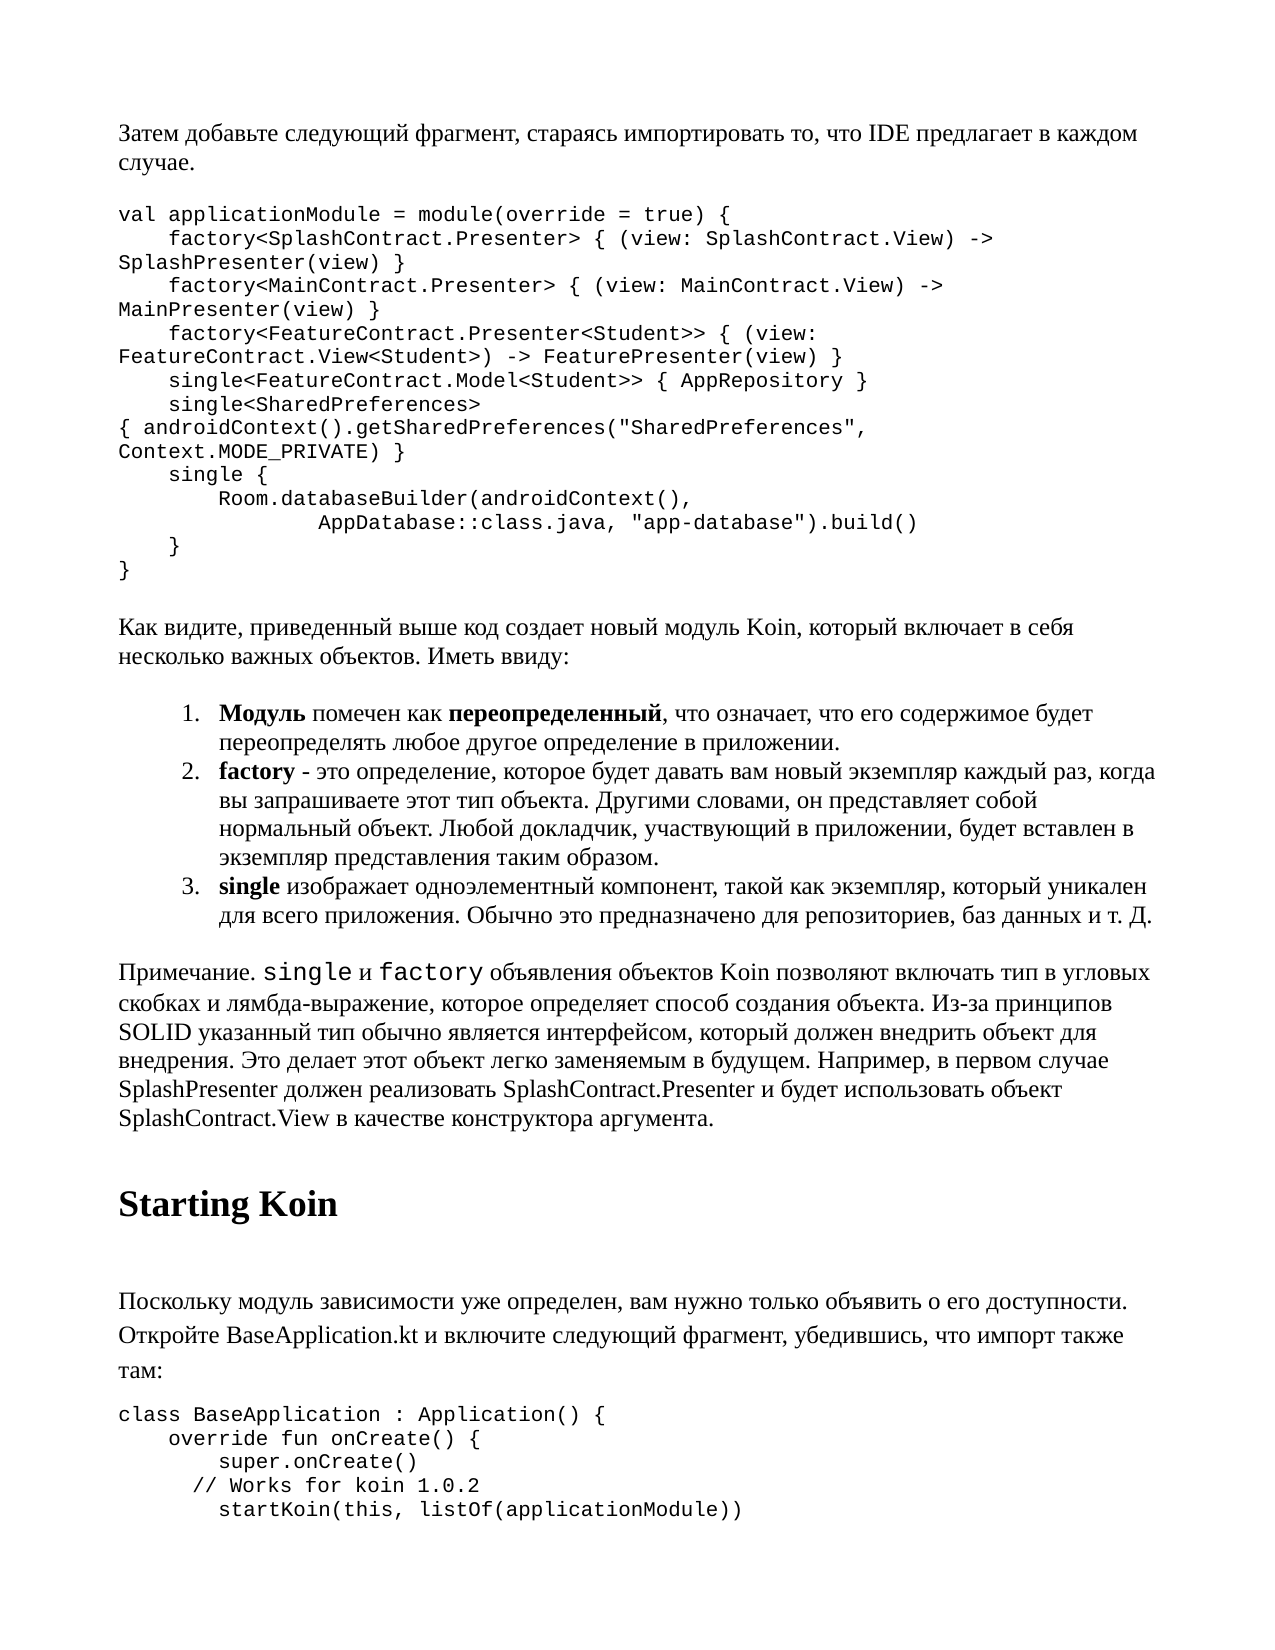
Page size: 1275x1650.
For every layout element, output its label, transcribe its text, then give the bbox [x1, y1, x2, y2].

text startKoin(this, listOf(applicationModule)) [118, 1499, 1157, 1522]
text // Works for koin 1.0.2 [118, 1475, 1157, 1499]
text single { [118, 464, 1157, 488]
text val applicationModule = module(override = true) { [118, 204, 1157, 228]
list factory - это определение, которое будет давать вам новый экземпляр каждый раз, когда вы запрашиваете этот тип объекта. Другими словами, он представляет собой нормальный объект. Любой докладчик, участвующий в приложении, будет вставлен в экземпляр представления таким образом. [181, 756, 1157, 871]
text Как видите, приведенный выше код создает новый модуль Koin, который включает в себя несколько важных объектов. Иметь ввиду: [118, 612, 1157, 670]
subtitle Starting Koin [118, 1181, 1157, 1224]
list single изображает одноэлементный компонент, такой как экземпляр, который уникален для всего приложения. Обычно это предназначено для репозиториев, баз данных и т. Д. [181, 871, 1157, 928]
text override fun onCreate() { [118, 1428, 1157, 1451]
text factory<SplashContract.Presenter> { (view: SplashContract.View) -> SplashPresenter(view) } [118, 228, 1157, 275]
text AppDatabase::class.java, "app-database").build() [118, 512, 1157, 535]
text Затем добавьте следующий фрагмент, стараясь импортировать то, что IDE предлагает в каждом случае. [118, 118, 1157, 176]
text Room.databaseBuilder(androidContext(), [118, 488, 1157, 512]
text single<FeatureContract.Model<Student>> { AppRepository } [118, 370, 1157, 393]
text } [118, 559, 1157, 583]
text } [118, 535, 1157, 559]
text factory<FeatureContract.Presenter<Student>> { (view: FeatureContract.View<Student>) -> FeaturePresenter(view) } [118, 323, 1157, 370]
text Поскольку модуль зависимости уже определен, вам нужно только объявить о его доступности. Откройте BaseApplication.kt и включите следующий фрагмент, убедившись, что импорт также там: [118, 1286, 1157, 1384]
text Примечание. single и factory объявления объектов Koin позволяют включать тип в угловых скобках и лямбда-выражение, которое определяет способ создания объекта. Из-за принципов SOLID указанный тип обычно является интерфейсом, который должен внедрить объект для внедрения. Это делает этот объект легко заменяемым в будущем. Например, в первом случае SplashPresenter должен реализовать SplashContract.Presenter и будет использовать объект SplashContract.View в качестве конструктора аргумента. [118, 957, 1157, 1132]
text single<SharedPreferences> { androidContext().getSharedPreferences("SharedPreferences", Context.MODE_PRIVATE) } [118, 393, 1157, 464]
list Модуль помечен как переопределенный, что означает, что его содержимое будет переопределять любое другое определение в приложении. [181, 698, 1157, 756]
text factory<MainContract.Presenter> { (view: MainContract.View) -> MainPresenter(view) } [118, 275, 1157, 323]
text class BaseApplication : Application() { [118, 1404, 1157, 1428]
text super.onCreate() [118, 1451, 1157, 1475]
